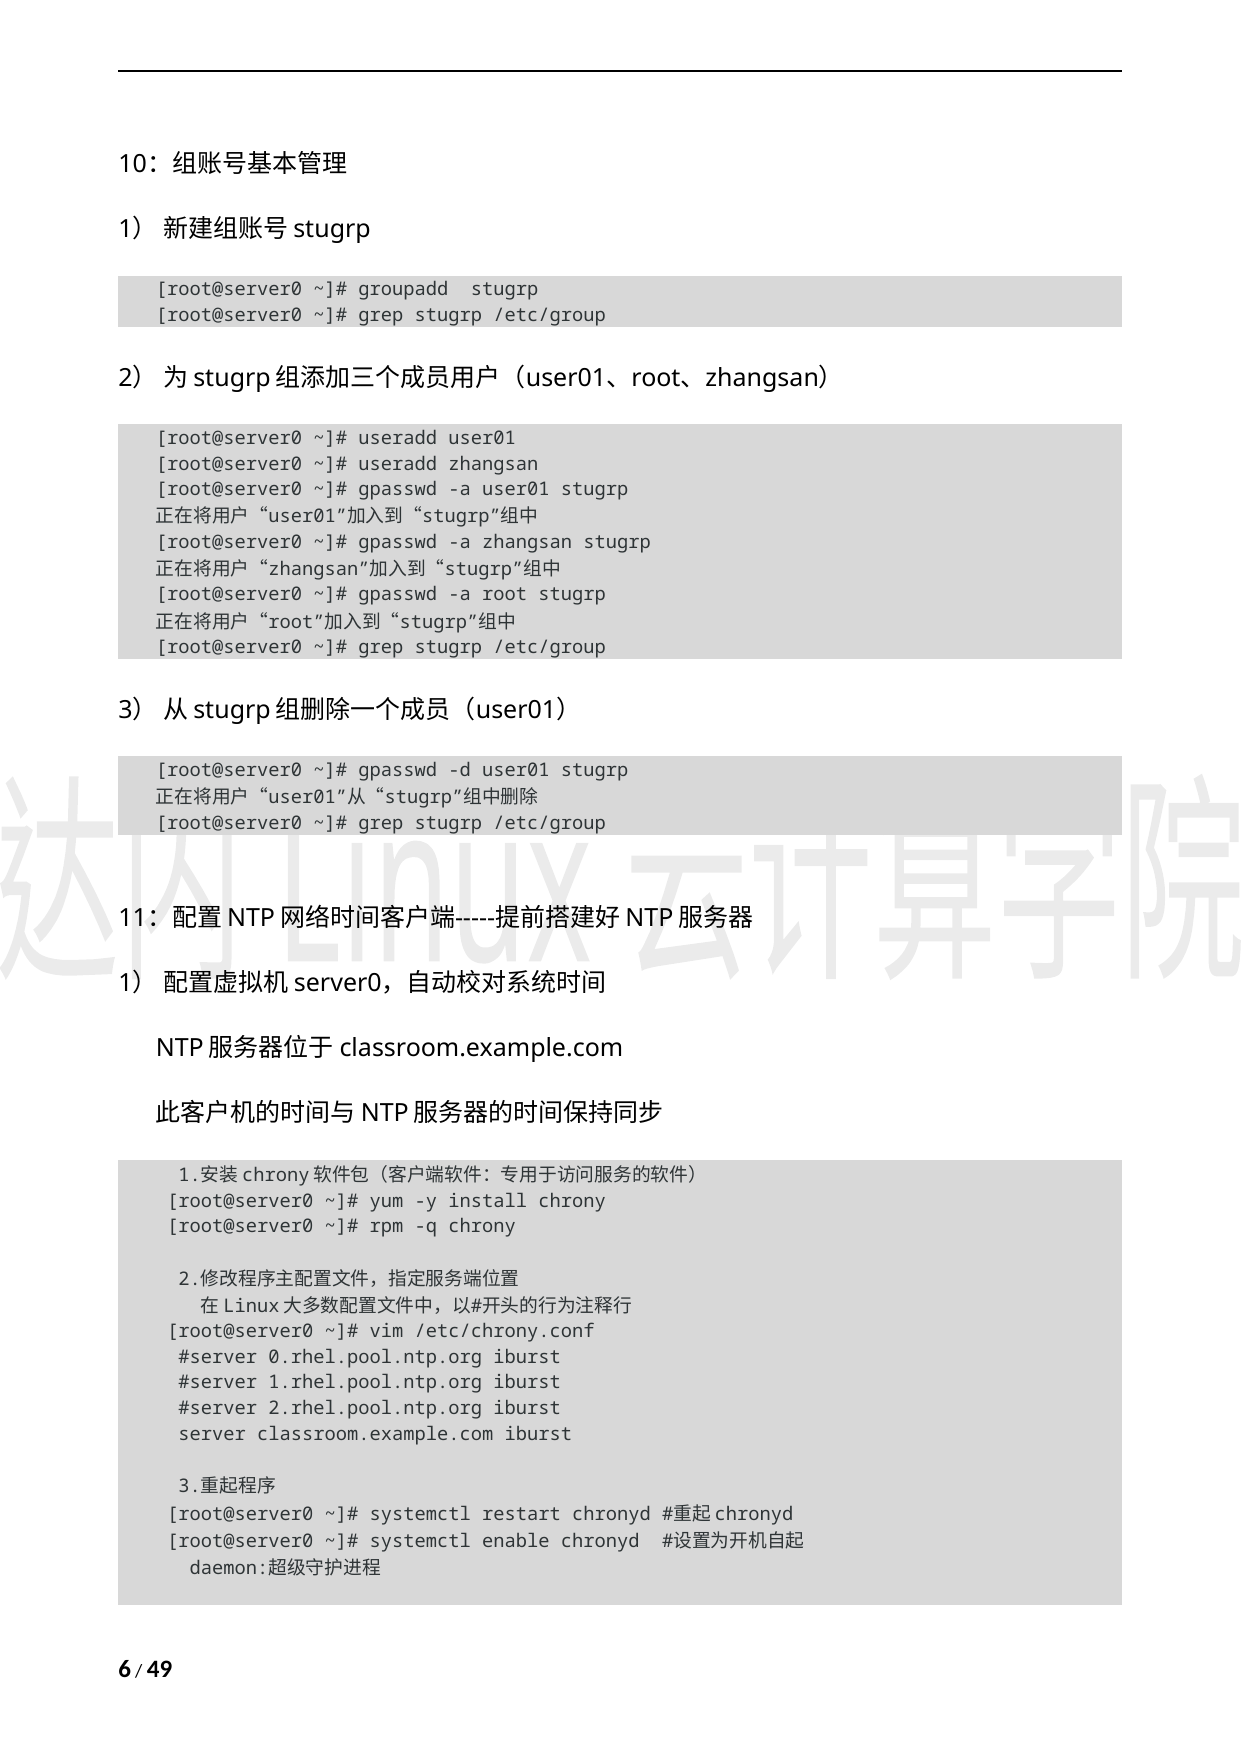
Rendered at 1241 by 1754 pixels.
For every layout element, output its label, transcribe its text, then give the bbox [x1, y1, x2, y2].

text daemon:超级守护进程 [118, 1552, 1122, 1580]
text [root@server0 ~]# gpasswd -a user01 stugrp [118, 475, 1122, 501]
text 正在将用户“user01”加入到“stugrp”组中 [118, 501, 1122, 528]
text [root@server0 ~]# gpasswd -a zhangsan stugrp [118, 528, 1122, 553]
text [root@server0 ~]# groupadd stugrp [118, 276, 1122, 301]
text 3.重起程序 [118, 1471, 1122, 1498]
text [root@server0 ~]# vim /etc/chrony.conf [118, 1318, 1122, 1343]
text [root@server0 ~]# systemctl restart chronyd #重起chronyd [118, 1498, 1122, 1525]
text [root@server0 ~]# grep stugrp /etc/group [118, 633, 1122, 659]
list 为stugrp组添加三个成员用户（user01、root、zhangsan） [118, 343, 1122, 408]
text [root@server0 ~]# useradd zhangsan [118, 450, 1122, 475]
text server classroom.example.com iburst [118, 1420, 1122, 1445]
text NTP服务器位于 classroom.example.com [156, 1013, 1122, 1078]
text #server 1.rhel.pool.ntp.org iburst [118, 1369, 1122, 1394]
text 正在将用户“user01”从“stugrp”组中删除 [118, 782, 1122, 809]
text 11：配置NTP网络时间客户端-----提前搭建好NTP服务器 [118, 883, 1122, 948]
text 2.修改程序主配置文件，指定服务端位置 [118, 1263, 1122, 1291]
text [root@server0 ~]# grep stugrp /etc/group [118, 301, 1122, 327]
text 1.安装chrony软件包（客户端软件：专用于访问服务的软件） [118, 1160, 1122, 1187]
text 在Linux大多数配置文件中，以#开头的行为注释行 [118, 1291, 1122, 1318]
text [root@server0 ~]# gpasswd -d user01 stugrp [118, 756, 1122, 782]
text 此客户机的时间与NTP服务器的时间保持同步 [156, 1078, 1122, 1143]
text [root@server0 ~]# useradd user01 [118, 424, 1122, 450]
text 正在将用户“root”加入到“stugrp”组中 [118, 606, 1122, 633]
text [root@server0 ~]# grep stugrp /etc/group [118, 809, 1122, 835]
text 正在将用户“zhangsan”加入到“stugrp”组中 [118, 553, 1122, 581]
text [root@server0 ~]# gpasswd -a root stugrp [118, 581, 1122, 606]
list 配置虚拟机 server0，自动校对系统时间 [118, 948, 1122, 1013]
text [root@server0 ~]# yum -y install chrony [118, 1187, 1122, 1212]
text [root@server0 ~]# rpm -q chrony [118, 1212, 1122, 1238]
list 从stugrp组删除一个成员（user01） [118, 675, 1122, 740]
text #server 2.rhel.pool.ntp.org iburst [118, 1394, 1122, 1420]
text 10：组账号基本管理 [118, 129, 1122, 194]
text #server 0.rhel.pool.ntp.org iburst [118, 1343, 1122, 1369]
list 新建组账号stugrp [118, 194, 1122, 259]
text [root@server0 ~]# systemctl enable chronyd #设置为开机自起 [118, 1525, 1122, 1552]
